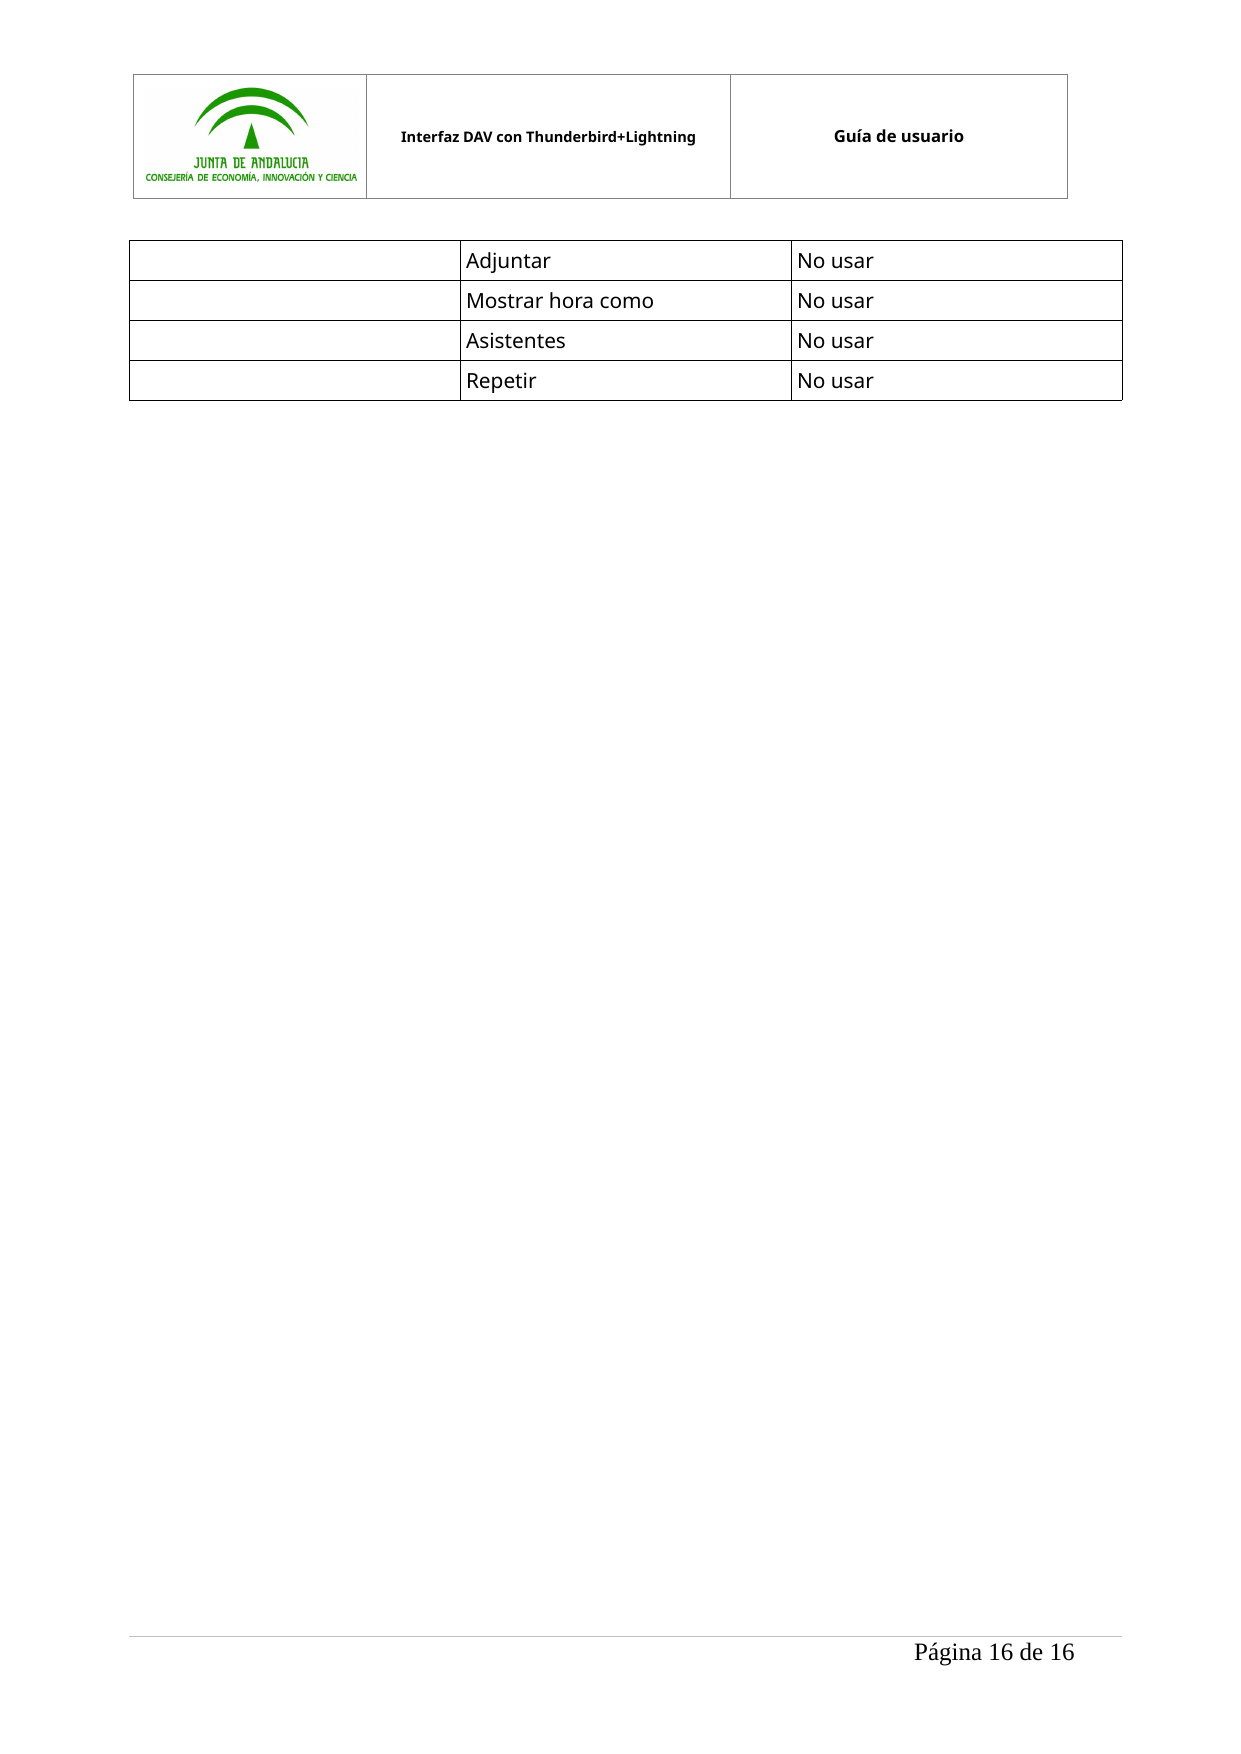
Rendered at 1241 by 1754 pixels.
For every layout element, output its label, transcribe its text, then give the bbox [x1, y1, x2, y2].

table_cell Adjuntar [461, 241, 791, 280]
table_cell No usar [792, 361, 1122, 400]
table_cell No usar [792, 281, 1122, 320]
table_cell No usar [792, 321, 1122, 360]
table_cell [130, 241, 460, 280]
table_cell [130, 361, 460, 400]
table_cell [130, 281, 460, 320]
table_cell Mostrar hora como [461, 281, 791, 320]
table_cell Repetir [461, 361, 791, 400]
table_cell Asistentes [461, 321, 791, 360]
picture [144, 87, 359, 186]
table_cell No usar [792, 241, 1122, 280]
table_cell [130, 321, 460, 360]
